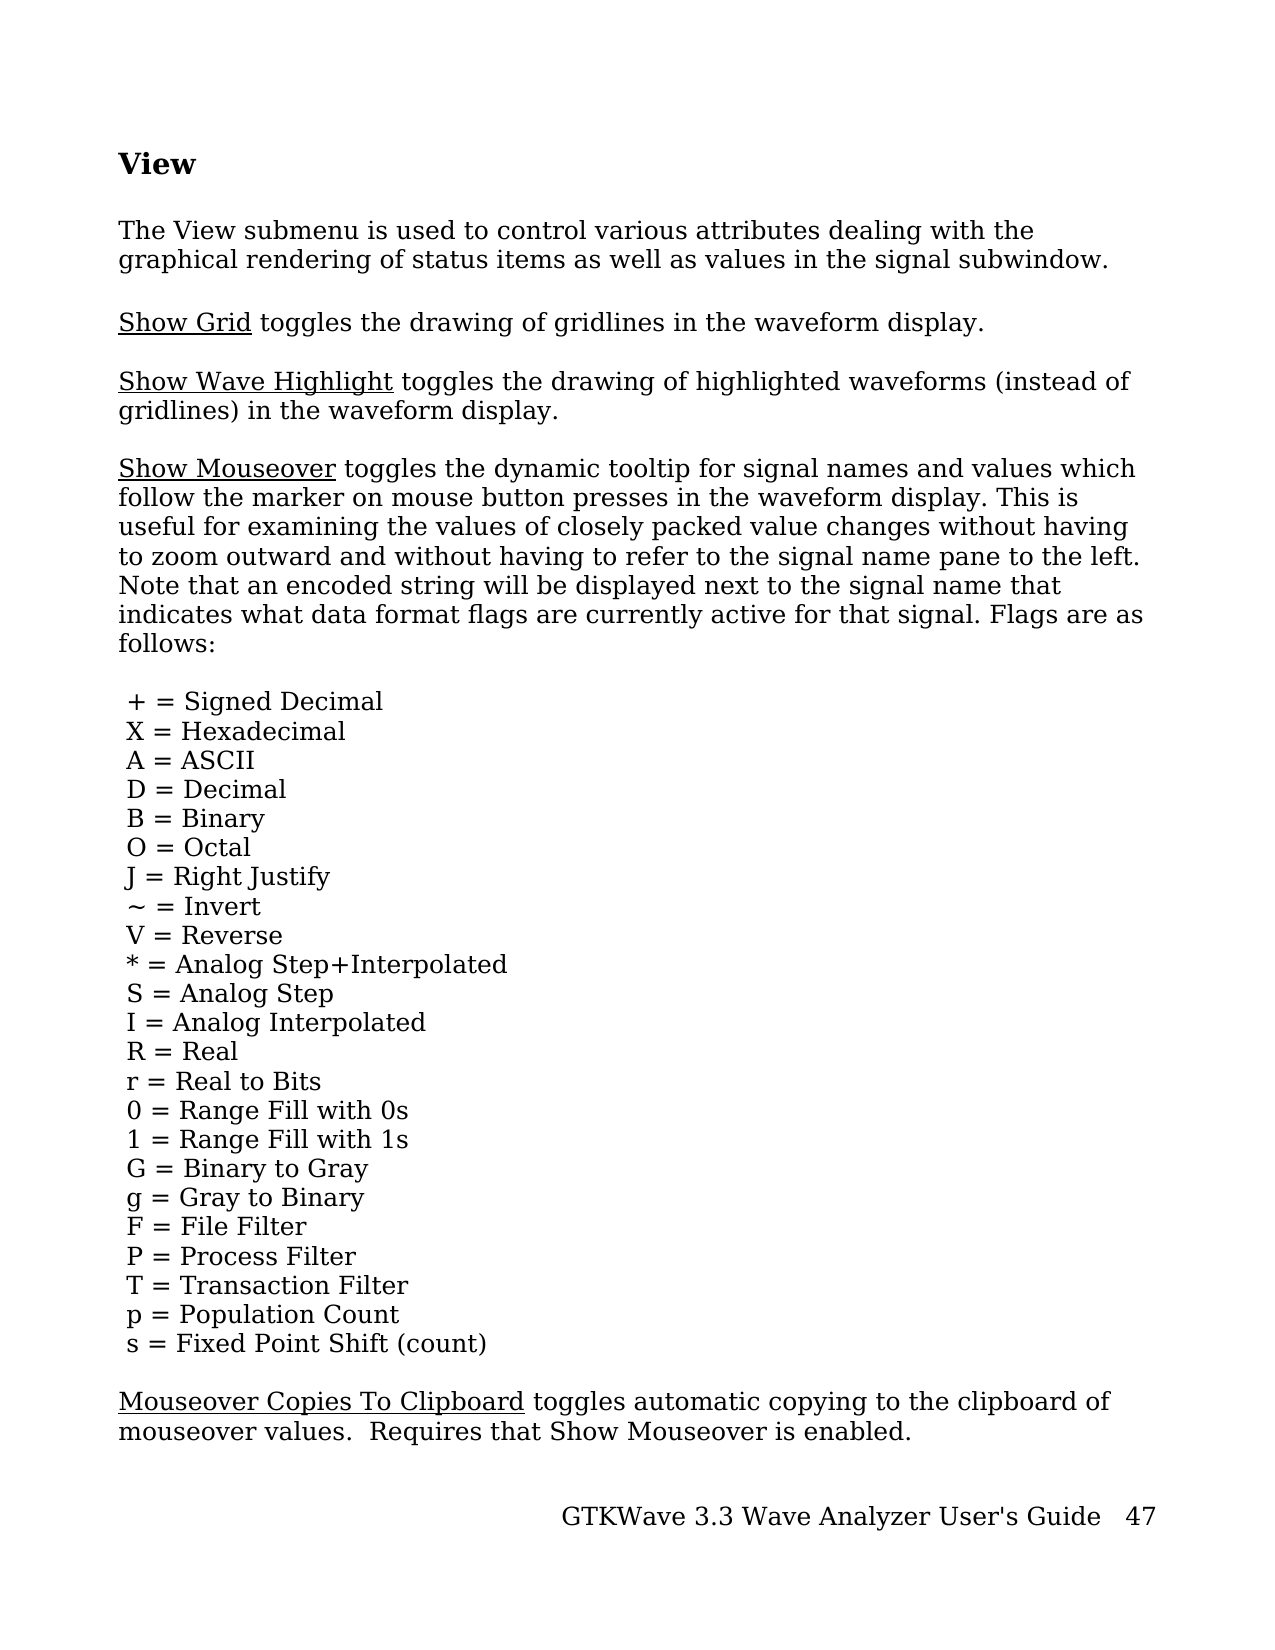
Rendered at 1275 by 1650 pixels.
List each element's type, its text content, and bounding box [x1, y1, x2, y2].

text J = Right Justify [118, 863, 1157, 892]
subtitle View [118, 147, 1157, 182]
text s = Fixed Point Shift (count) [118, 1329, 1157, 1358]
text X = Hexadecimal [118, 717, 1157, 746]
text ~ = Invert [118, 892, 1157, 921]
text I = Analog Interpolated [118, 1008, 1157, 1038]
text A = ASCII [118, 746, 1157, 775]
text O = Octal [118, 833, 1157, 863]
text T = Transaction Filter [118, 1271, 1157, 1300]
text 0 = Range Fill with 0s [118, 1096, 1157, 1125]
text p = Population Count [118, 1300, 1157, 1329]
text g = Gray to Binary [118, 1183, 1157, 1213]
text D = Decimal [118, 775, 1157, 804]
text P = Process Filter [118, 1242, 1157, 1271]
text F = File Filter [118, 1213, 1157, 1242]
text G = Binary to Gray [118, 1154, 1157, 1183]
text r = Real to Bits [118, 1067, 1157, 1096]
text + = Signed Decimal [118, 688, 1157, 717]
text Show Mouseover toggles the dynamic tooltip for signal names and values which follow the marker on mouse button presses in the waveform display. This is useful for examining the values of closely packed value changes without having to zoom outward and without having to refer to the signal name pane to the left. Note that an encoded string will be displayed next to the signal name that indicates what data format flags are currently active for that signal. Flags are as follows: [118, 454, 1157, 658]
text Show Wave Highlight toggles the drawing of highlighted waveforms (instead of gridlines) in the waveform display. [118, 367, 1157, 425]
text Show Grid toggles the drawing of gridlines in the waveform display. [118, 308, 1157, 338]
text B = Binary [118, 804, 1157, 833]
text The View submenu is used to control various attributes dealing with the graphical rendering of status items as well as values in the signal subwindow. [118, 216, 1157, 274]
text V = Reverse [118, 921, 1157, 950]
text R = Real [118, 1038, 1157, 1067]
text 1 = Range Fill with 1s [118, 1125, 1157, 1154]
text * = Analog Step+Interpolated [118, 950, 1157, 979]
text S = Analog Step [118, 979, 1157, 1008]
text Mouseover Copies To Clipboard toggles automatic copying to the clipboard of mouseover values. Requires that Show Mouseover is enabled. [118, 1388, 1157, 1446]
